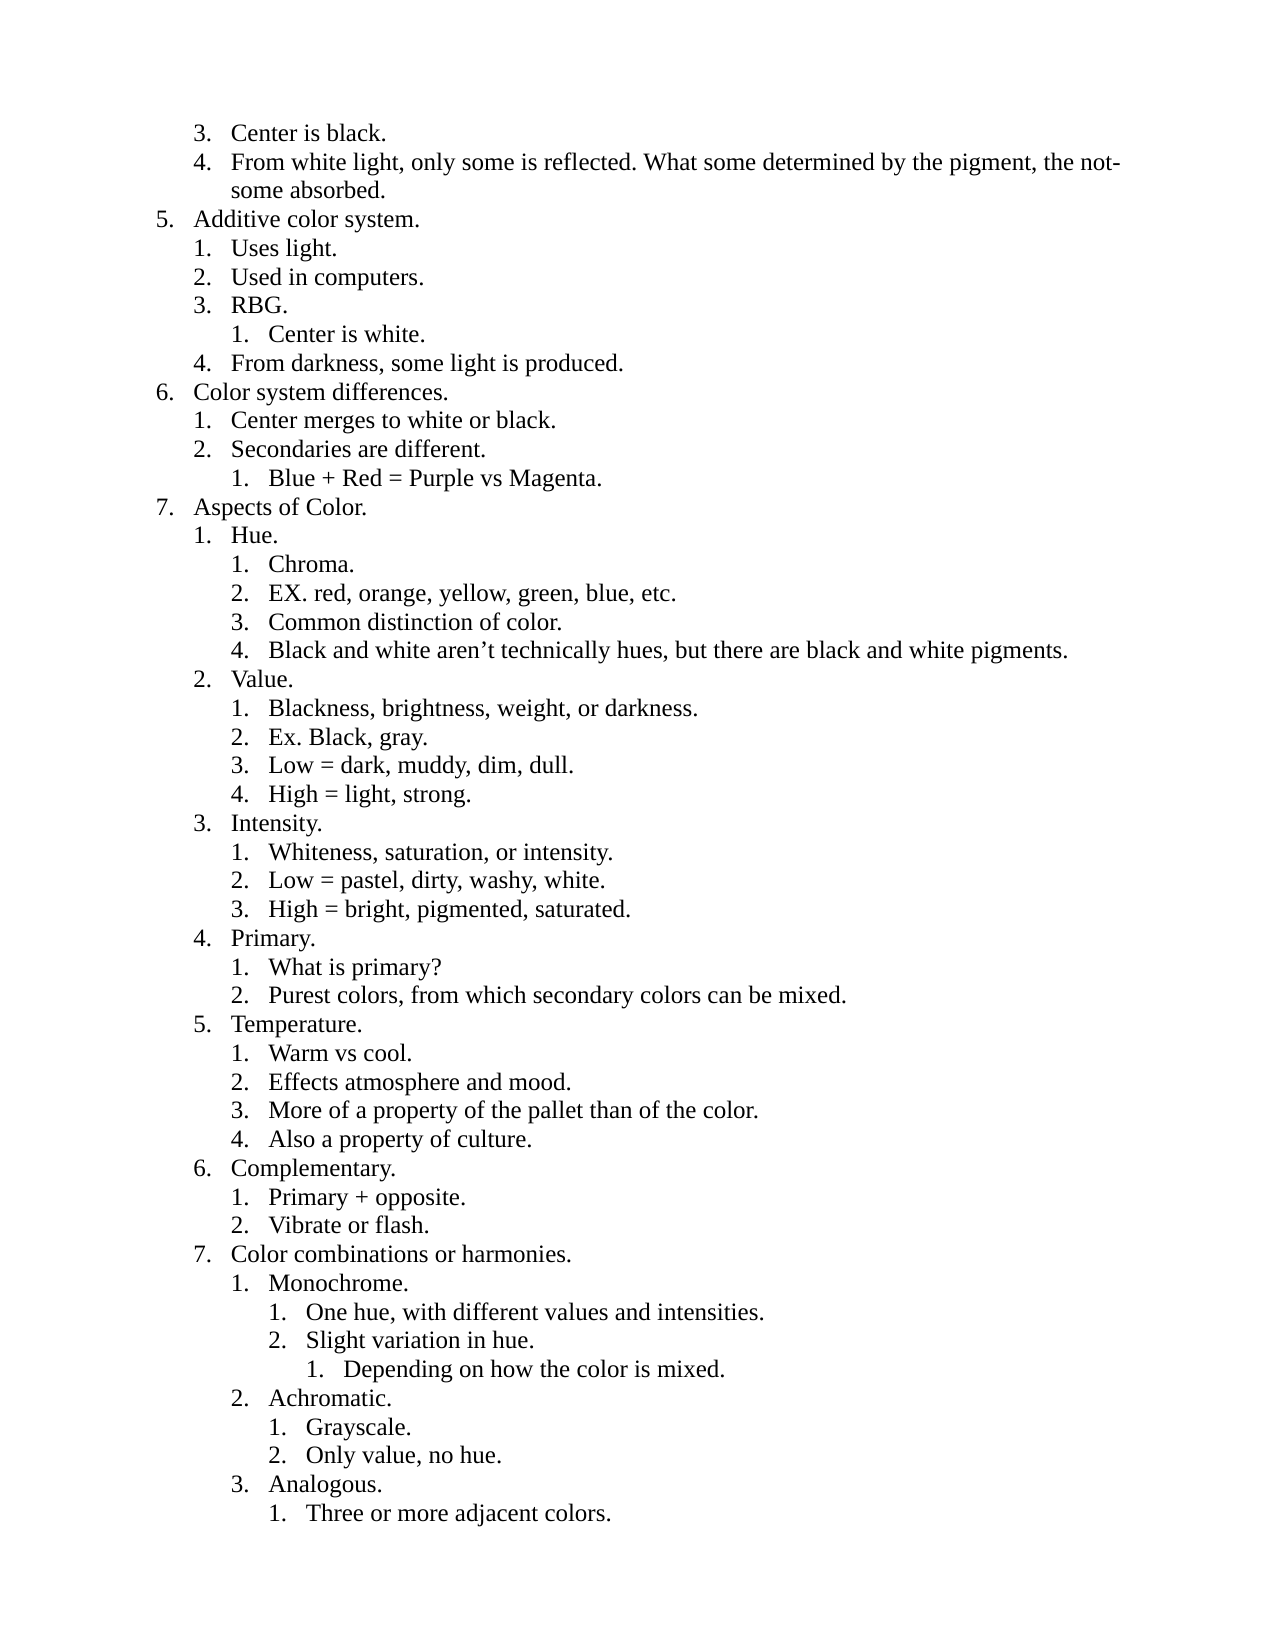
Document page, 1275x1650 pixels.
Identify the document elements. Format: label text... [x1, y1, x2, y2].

list Grayscale. [268, 1412, 1157, 1441]
list RBG. [193, 291, 1157, 319]
list Hue. [193, 521, 1157, 549]
list Intensity. [193, 808, 1157, 837]
list Blackness, brightness, weight, or darkness. [231, 693, 1157, 722]
list Vibrate or flash. [231, 1211, 1157, 1239]
list Three or more adjacent colors. [268, 1498, 1157, 1527]
list Effects atmosphere and mood. [231, 1067, 1157, 1096]
list Primary + opposite. [231, 1182, 1157, 1211]
list EX. red, orange, yellow, green, blue, etc. [231, 578, 1157, 607]
list Black and white aren’t technically hues, but there are black and white pigments. [231, 636, 1157, 664]
list Center merges to white or black. [193, 406, 1157, 434]
list Depending on how the color is mixed. [306, 1354, 1157, 1383]
list From darkness, some light is produced. [193, 348, 1157, 377]
list Ex. Black, gray. [231, 722, 1157, 751]
list Center is white. [231, 319, 1157, 348]
list Also a property of culture. [231, 1124, 1157, 1153]
list Color system differences. [156, 377, 1157, 406]
list Additive color system. [156, 204, 1157, 233]
list Monochrome. [231, 1268, 1157, 1297]
list Primary. [193, 923, 1157, 952]
list Achromatic. [231, 1383, 1157, 1412]
list Value. [193, 664, 1157, 693]
list Low = dark, muddy, dim, dull. [231, 751, 1157, 779]
list High = bright, pigmented, saturated. [231, 894, 1157, 923]
list Chroma. [231, 549, 1157, 578]
list Common distinction of color. [231, 607, 1157, 636]
list Purest colors, from which secondary colors can be mixed. [231, 981, 1157, 1009]
list Analogous. [231, 1469, 1157, 1498]
list Color combinations or harmonies. [193, 1239, 1157, 1268]
list Aspects of Color. [156, 492, 1157, 521]
list Warm vs cool. [231, 1038, 1157, 1067]
list What is primary? [231, 952, 1157, 981]
list Blue + Red = Purple vs Magenta. [231, 463, 1157, 492]
list From white light, only some is reflected. What some determined by the pigment, the not-some absorbed. [193, 147, 1157, 204]
list Only value, no hue. [268, 1441, 1157, 1469]
list Slight variation in hue. [268, 1326, 1157, 1354]
list High = light, strong. [231, 779, 1157, 808]
list Complementary. [193, 1153, 1157, 1182]
list Temperature. [193, 1009, 1157, 1038]
list One hue, with different values and intensities. [268, 1297, 1157, 1326]
list Center is black. [193, 118, 1157, 147]
list More of a property of the pallet than of the color. [231, 1096, 1157, 1124]
list Uses light. [193, 233, 1157, 262]
list Secondaries are different. [193, 434, 1157, 463]
list Used in computers. [193, 262, 1157, 291]
list Low = pastel, dirty, washy, white. [231, 866, 1157, 894]
list Whiteness, saturation, or intensity. [231, 837, 1157, 866]
